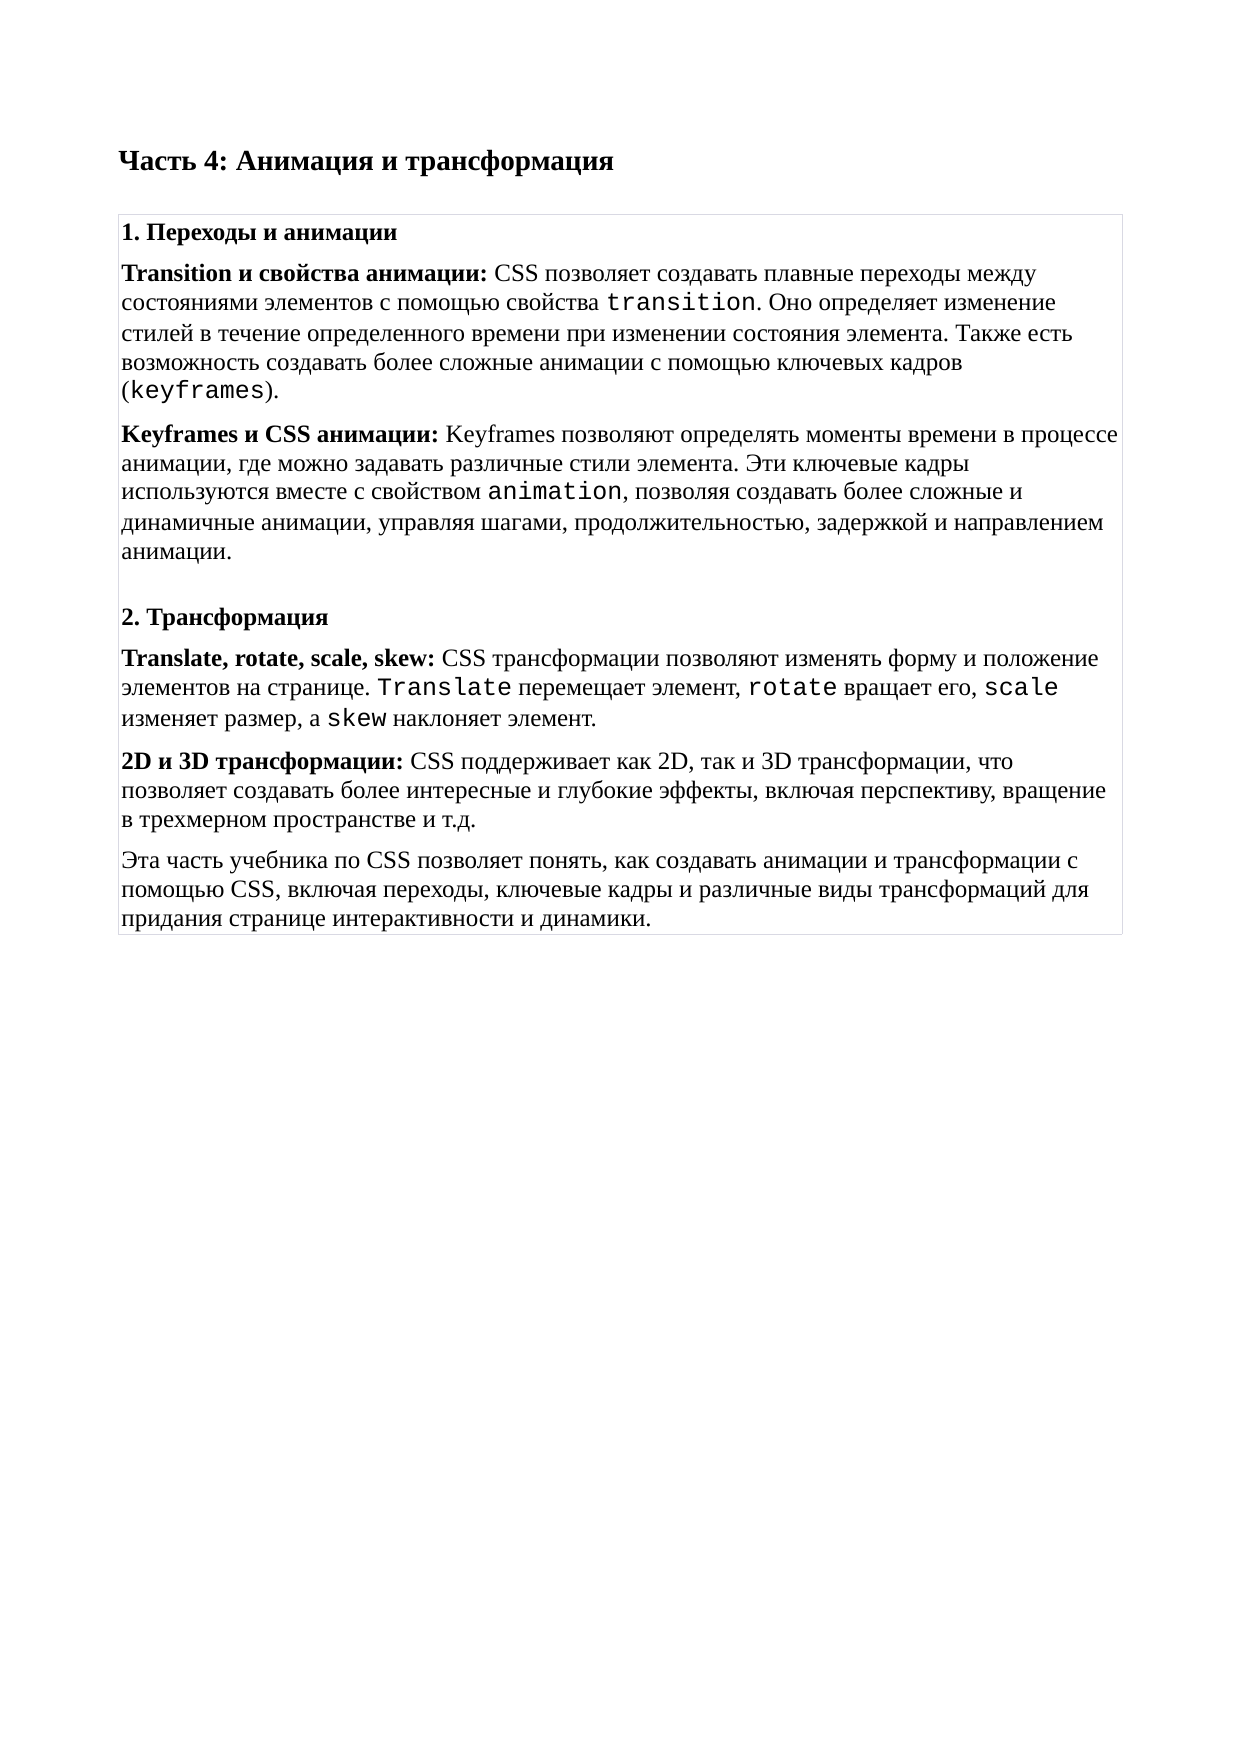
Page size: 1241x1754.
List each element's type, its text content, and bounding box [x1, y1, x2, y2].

subtitle 1. Переходы и анимации [119, 215, 1122, 246]
text Keyframes и CSS анимации: Keyframes позволяют определять моменты времени в процессе анимации, где можно задавать различные стили элемента. Эти ключевые кадры используются вместе с свойством animation, позволяя создавать более сложные и динамичные анимации, управляя шагами, продолжительностью, задержкой и направлением анимации. [119, 416, 1122, 565]
text Translate, rotate, scale, skew: CSS трансформации позволяют изменять форму и положение элементов на странице. Translate перемещает элемент, rotate вращает его, scale изменяет размер, а skew наклоняет элемент. [119, 640, 1122, 734]
subtitle 2. Трансформация [119, 599, 1122, 631]
text Transition и свойства анимации: CSS позволяет создавать плавные переходы между состояниями элементов с помощью свойства transition. Оно определяет изменение стилей в течение определенного времени при изменении состояния элемента. Также есть возможность создавать более сложные анимации с помощью ключевых кадров (keyframes). [119, 255, 1122, 406]
text 2D и 3D трансформации: CSS поддерживает как 2D, так и 3D трансформации, что позволяет создавать более интересные и глубокие эффекты, включая перспективу, вращение в трехмерном пространстве и т.д. [119, 743, 1122, 833]
text Эта часть учебника по CSS позволяет понять, как создавать анимации и трансформации с помощью CSS, включая переходы, ключевые кадры и различные виды трансформаций для придания странице интерактивности и динамики. [119, 842, 1122, 934]
subtitle Часть 4: Анимация и трансформация [118, 143, 1122, 177]
